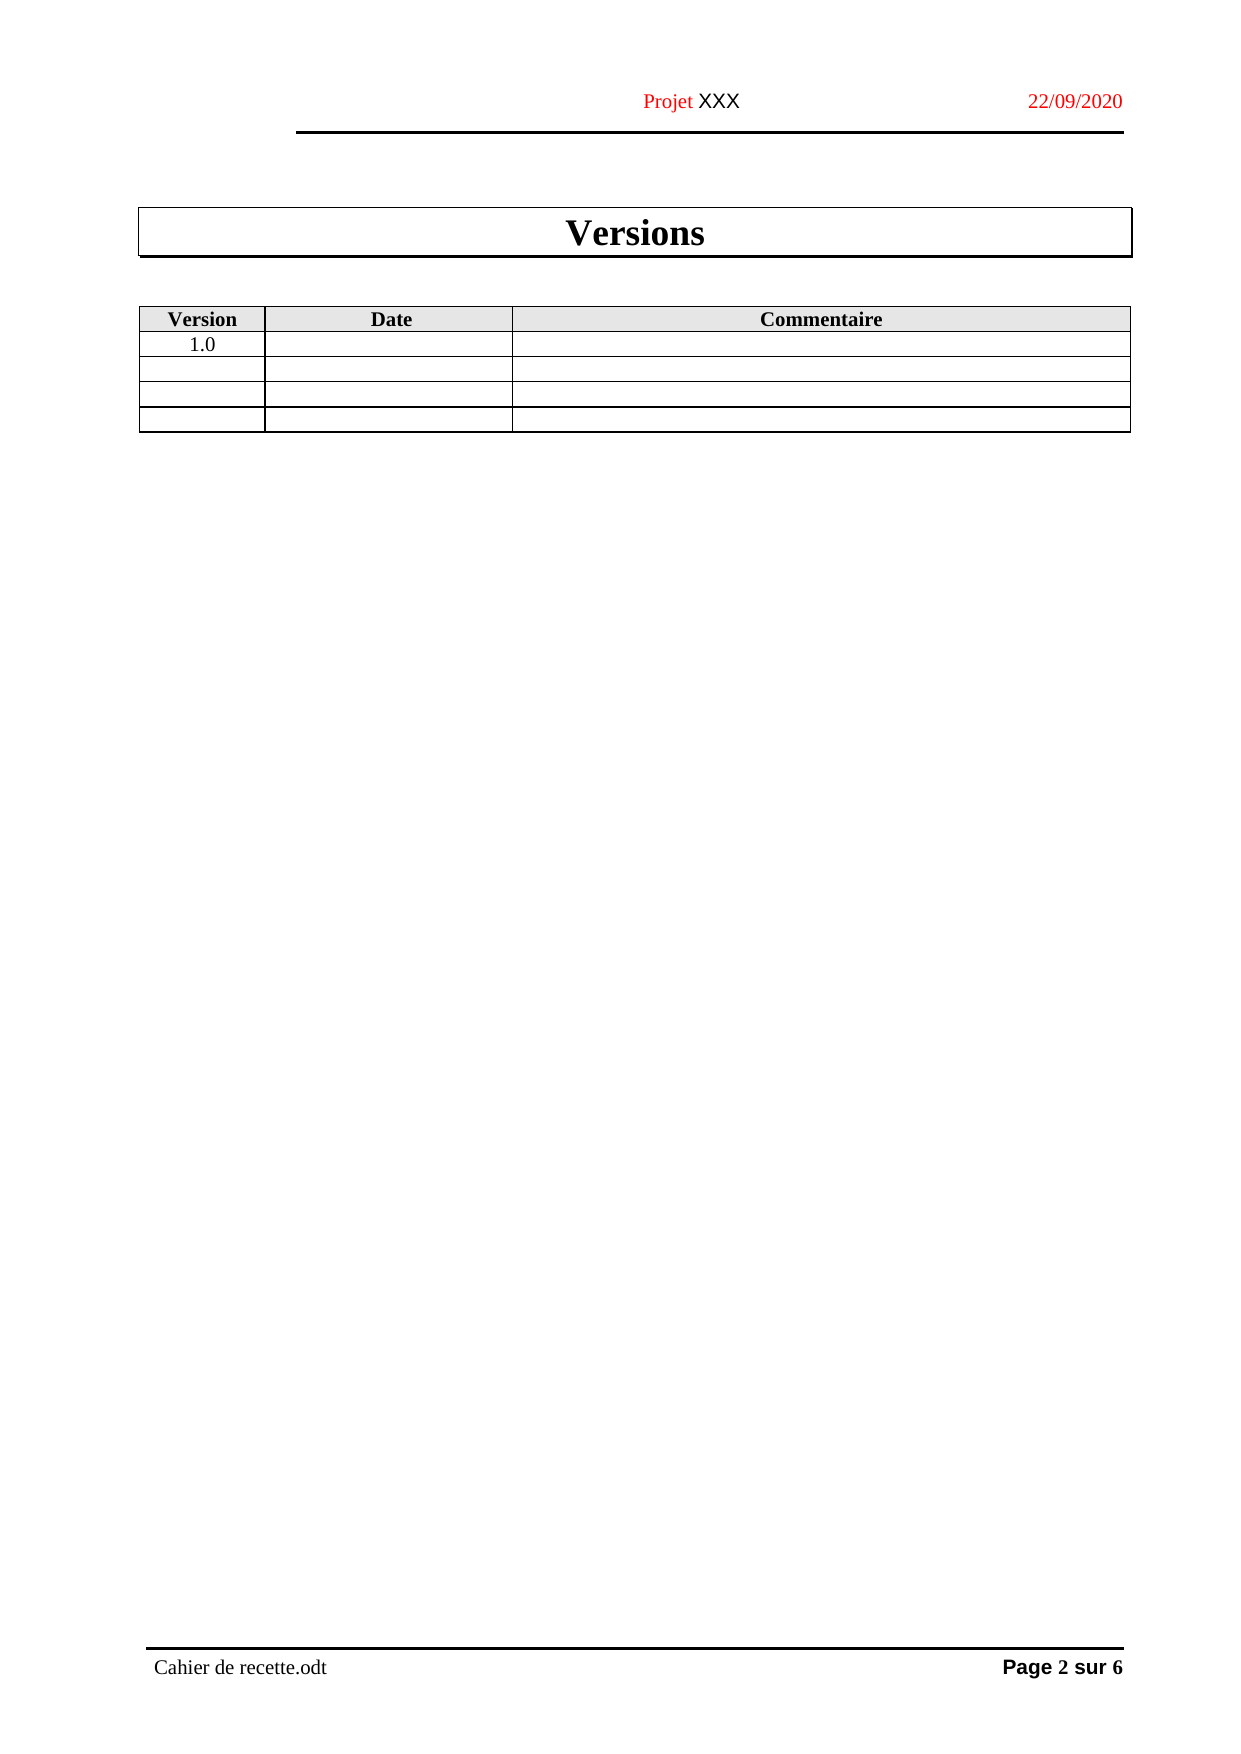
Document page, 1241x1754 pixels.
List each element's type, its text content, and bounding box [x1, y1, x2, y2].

table_cell 1.0 [140, 332, 264, 356]
table_cell [266, 357, 512, 381]
table_cell [140, 382, 264, 406]
text Versions [139, 208, 1131, 255]
table_cell [266, 408, 512, 431]
table_cell [513, 408, 1130, 431]
table_header Date [266, 307, 512, 331]
table_cell [513, 332, 1130, 356]
table_cell [140, 357, 264, 381]
table_cell [513, 357, 1130, 381]
table_cell [140, 408, 264, 431]
table_cell [513, 382, 1130, 406]
table_header Commentaire [513, 307, 1130, 331]
table_cell [266, 382, 512, 406]
table_cell [266, 332, 512, 356]
table_header Version [140, 307, 264, 331]
